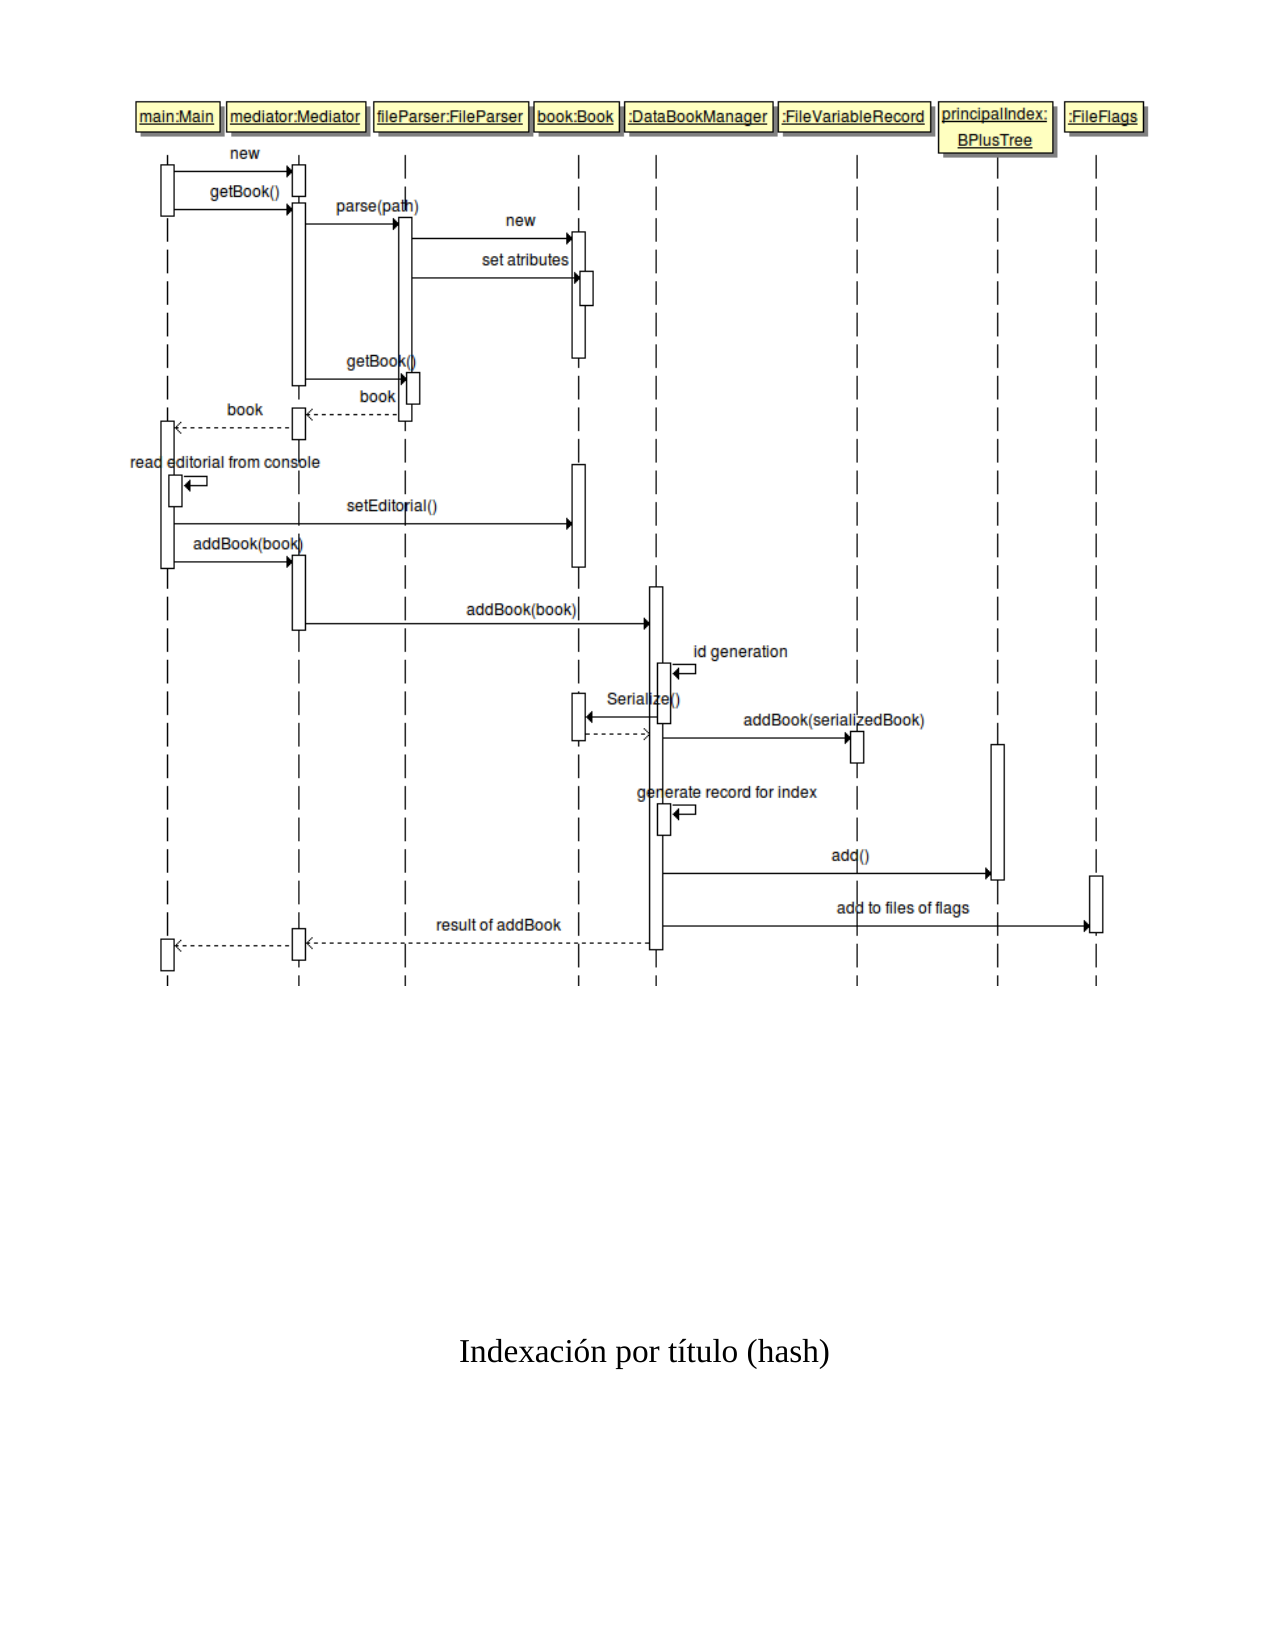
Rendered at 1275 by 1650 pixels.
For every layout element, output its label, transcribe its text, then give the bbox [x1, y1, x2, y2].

text Indexación por título (hash) [83, 1331, 1206, 1369]
picture [125, 96, 1164, 986]
